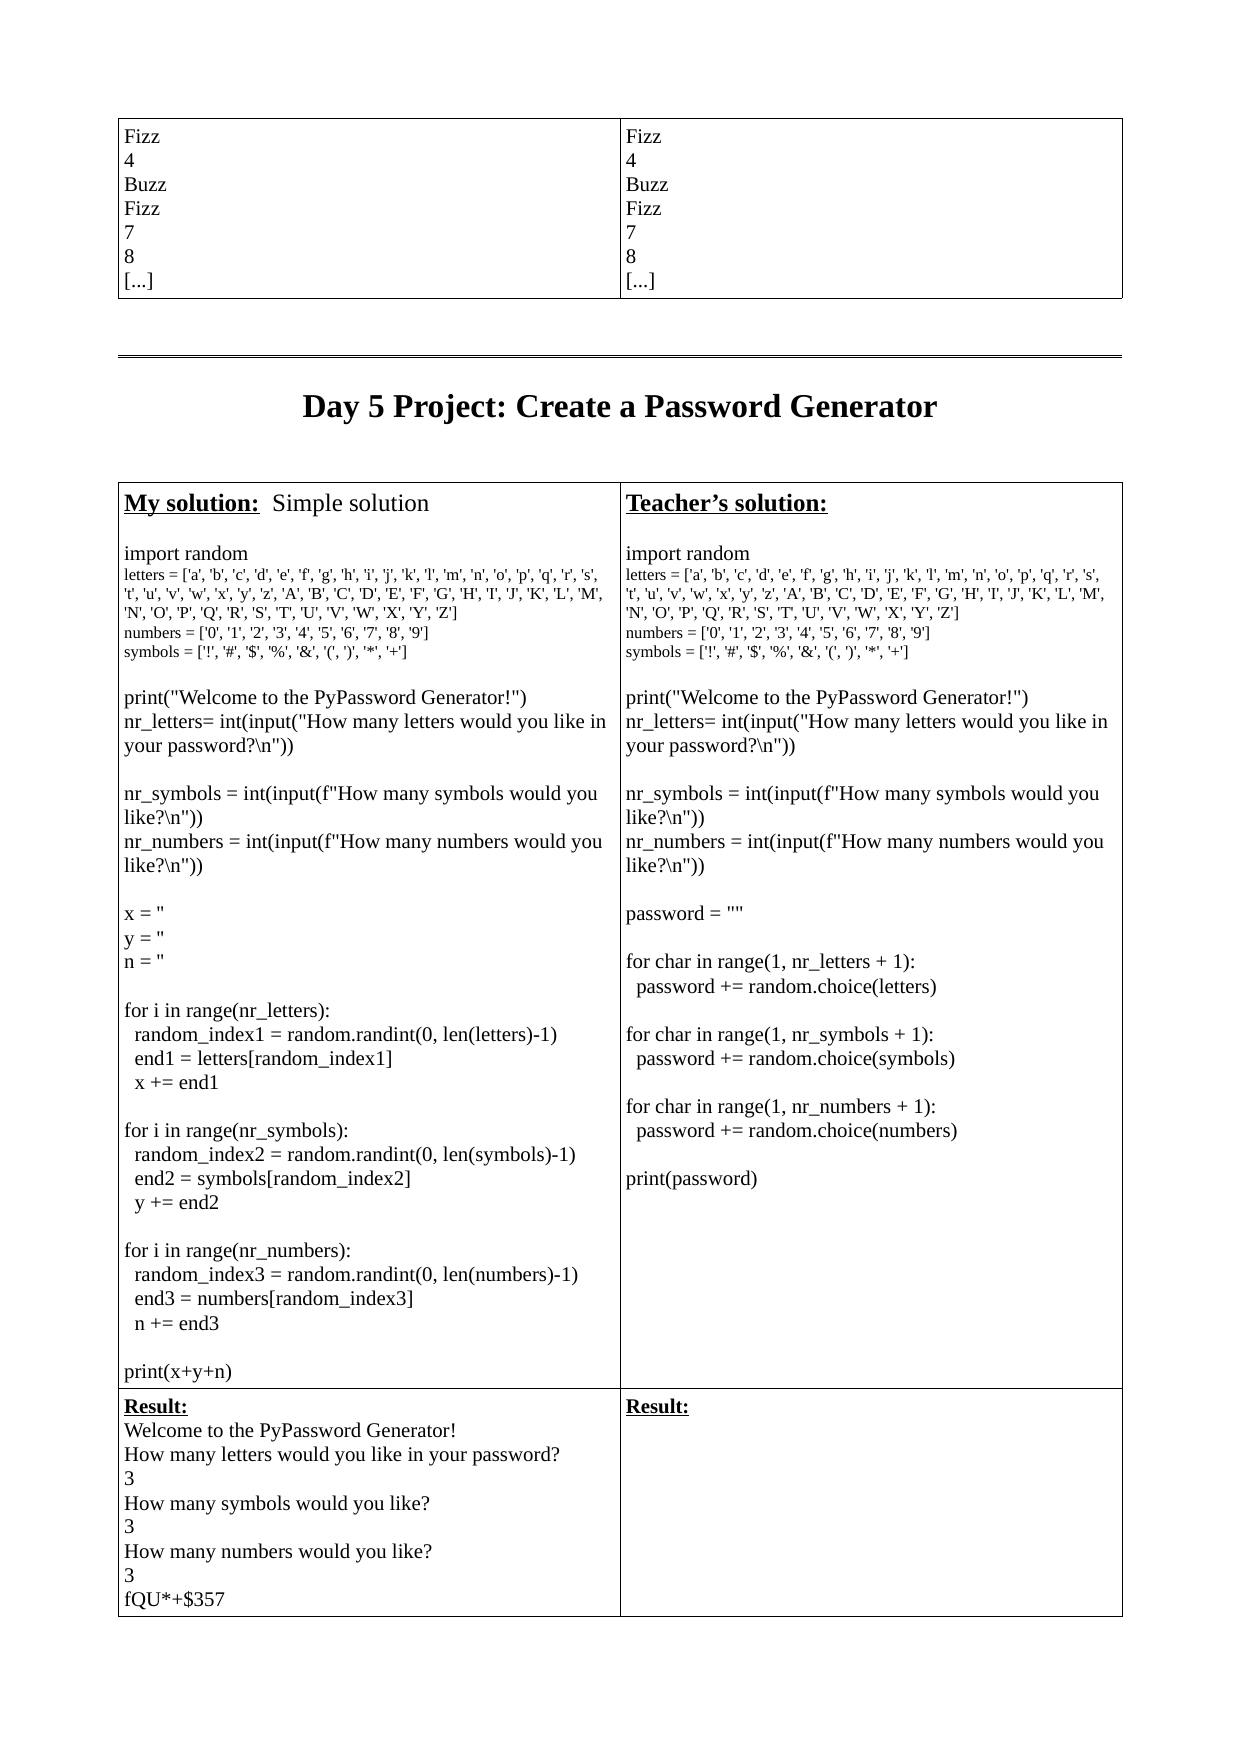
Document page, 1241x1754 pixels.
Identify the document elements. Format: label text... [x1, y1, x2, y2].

table_cell Result: Welcome to the PyPassword Generator! How many letters would you like in your password? 3 How many symbols would you like? 3 How many numbers would you like? 3 fQU*+$357 [119, 1389, 620, 1616]
table_header My solution: Simple solution import random letters = ['a', 'b', 'c', 'd', 'e', 'f', 'g', 'h', 'i', 'j', 'k', 'l', 'm', 'n', 'o', 'p', 'q', 'r', 's', 't', 'u', 'v', 'w', 'x', 'y', 'z', 'A', 'B', 'C', 'D', 'E', 'F', 'G', 'H', 'I', 'J', 'K', 'L', 'M', 'N', 'O', 'P', 'Q', 'R', 'S', 'T', 'U', 'V', 'W', 'X', 'Y', 'Z'] numbers = ['0', '1', '2', '3', '4', '5', '6', '7', '8', '9'] symbols = ['!', '#', '$', '%', '&', '(', ')', '*', '+'] print("Welcome to the PyPassword Generator!") nr_letters= int(input("How many letters would you like in your password?\n")) nr_symbols = int(input(f"How many symbols would you like?\n")) nr_numbers = int(input(f"How many numbers would you like?\n")) x = '' y = '' n = '' for i in range(nr_letters): random_index1 = random.randint(0, len(letters)-1) end1 = letters[random_index1] x += end1 for i in range(nr_symbols): random_index2 = random.randint(0, len(symbols)-1) end2 = symbols[random_index2] y += end2 for i in range(nr_numbers): random_index3 = random.randint(0, len(numbers)-1) end3 = numbers[random_index3] n += end3 print(x+y+n) [119, 483, 620, 1388]
text Day 5 Project: Create a Password Generator [118, 386, 1122, 425]
table_cell Fizz 4 Buzz Fizz 7 8 [...] [119, 119, 620, 298]
table_header Teacher’s solution: import random letters = ['a', 'b', 'c', 'd', 'e', 'f', 'g', 'h', 'i', 'j', 'k', 'l', 'm', 'n', 'o', 'p', 'q', 'r', 's', 't', 'u', 'v', 'w', 'x', 'y', 'z', 'A', 'B', 'C', 'D', 'E', 'F', 'G', 'H', 'I', 'J', 'K', 'L', 'M', 'N', 'O', 'P', 'Q', 'R', 'S', 'T', 'U', 'V', 'W', 'X', 'Y', 'Z'] numbers = ['0', '1', '2', '3', '4', '5', '6', '7', '8', '9'] symbols = ['!', '#', '$', '%', '&', '(', ')', '*', '+'] print("Welcome to the PyPassword Generator!") nr_letters= int(input("How many letters would you like in your password?\n")) nr_symbols = int(input(f"How many symbols would you like?\n")) nr_numbers = int(input(f"How many numbers would you like?\n")) password = "" for char in range(1, nr_letters + 1): password += random.choice(letters) for char in range(1, nr_symbols + 1): password += random.choice(symbols) for char in range(1, nr_numbers + 1): password += random.choice(numbers) print(password) [621, 483, 1122, 1388]
table_cell Fizz 4 Buzz Fizz 7 8 [...] [621, 119, 1122, 298]
table_cell Result: [621, 1389, 1122, 1616]
